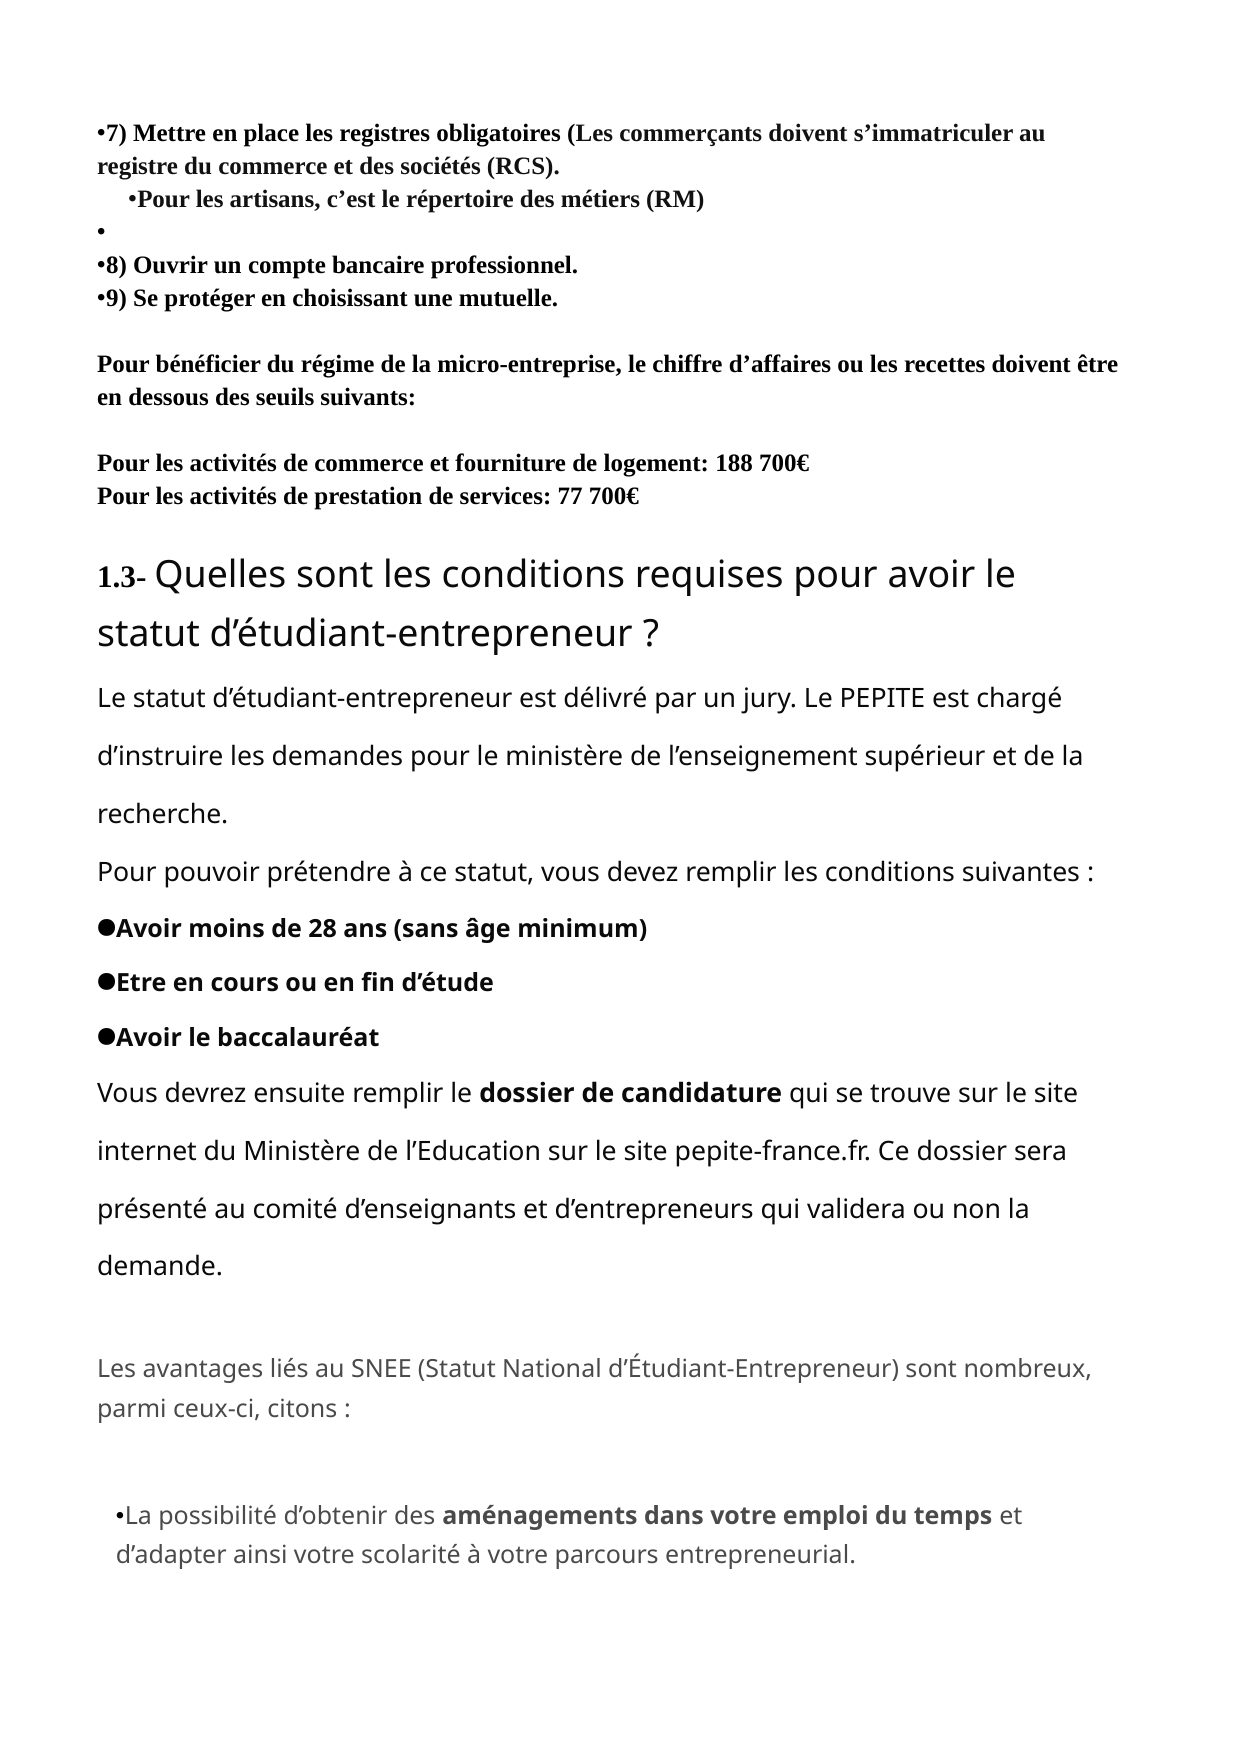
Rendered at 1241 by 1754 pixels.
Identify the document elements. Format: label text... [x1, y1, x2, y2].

list Avoir le baccalauréat [97, 1019, 1123, 1053]
list Pour les artisans, c’est le répertoire des métiers (RM) [128, 184, 1123, 213]
list La possibilité d’obtenir des aménagements dans votre emploi du temps et d’adapter ainsi votre scolarité à votre parcours entrepreneurial. [116, 1498, 1123, 1571]
list Avoir moins de 28 ans (sans âge minimum) [97, 911, 1123, 944]
text 1.3- Quelles sont les conditions requises pour avoir le statut d’étudiant-entrepreneur ? [97, 547, 1123, 657]
list 7) Mettre en place les registres obligatoires (Les commerçants doivent s’immatriculer au registre du commerce et des sociétés (RCS). [97, 118, 1123, 180]
text Le statut d’étudiant-entrepreneur est délivré par un jury. Le PEPITE est chargé d’instruire les demandes pour le ministère de l’enseignement supérieur et de la recherche. [97, 679, 1123, 831]
list Etre en cours ou en fin d’étude [97, 965, 1123, 999]
text Pour les activités de commerce et fourniture de logement: 188 700€ [97, 448, 1123, 477]
text Pour pouvoir prétendre à ce statut, vous devez remplir les conditions suivantes : [97, 853, 1123, 889]
list 9) Se protéger en choisissant une mutuelle. [97, 283, 1123, 312]
text Pour les activités de prestation de services: 77 700€ [97, 481, 1123, 510]
text Vous devrez ensuite remplir le dossier de candidature qui se trouve sur le site internet du Ministère de l’Education sur le site pepite-france.fr. Ce dossier sera présenté au comité d’enseignants et d’entrepreneurs qui validera ou non la demande. [97, 1074, 1123, 1283]
text Pour bénéficier du régime de la micro-entreprise, le chiffre d’affaires ou les recettes doivent être en dessous des seuils suivants: [97, 349, 1123, 411]
list 8) Ouvrir un compte bancaire professionnel. [97, 250, 1123, 279]
text Les avantages liés au SNEE (Statut National d’Étudiant-Entrepreneur) sont nombreux, parmi ceux-ci, citons : [97, 1351, 1123, 1424]
